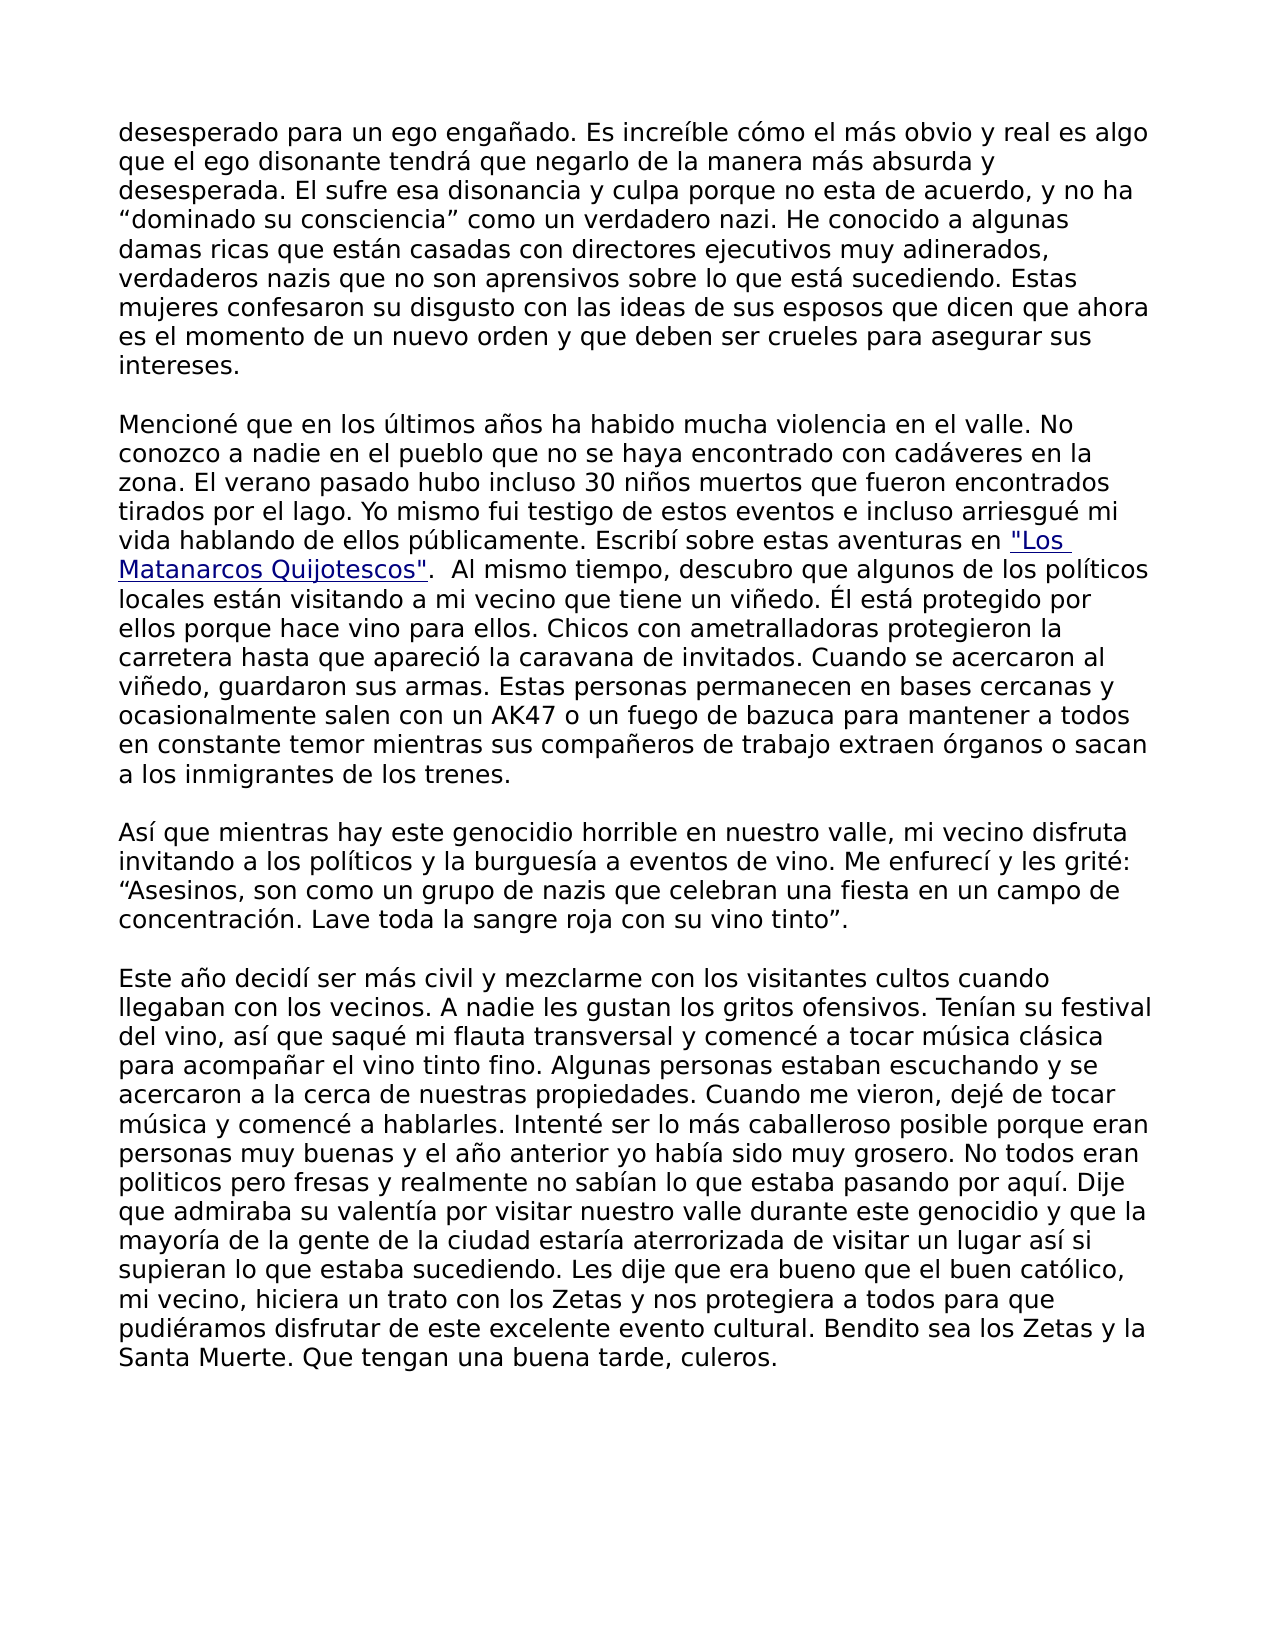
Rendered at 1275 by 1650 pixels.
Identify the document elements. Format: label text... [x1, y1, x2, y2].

text desesperado para un ego engañado. Es increíble cómo el más obvio y real es algo que el ego disonante tendrá que negarlo de la manera más absurda y desesperada. El sufre esa disonancia y culpa porque no esta de acuerdo, y no ha “dominado su consciencia” como un verdadero nazi. He conocido a algunas damas ricas que están casadas con directores ejecutivos muy adinerados, verdaderos nazis que no son aprensivos sobre lo que está sucediendo. Estas mujeres confesaron su disgusto con las ideas de sus esposos que dicen que ahora es el momento de un nuevo orden y que deben ser crueles para asegurar sus intereses. Mencioné que en los últimos años ha habido mucha violencia en el valle. No conozco a nadie en el pueblo que no se haya encontrado con cadáveres en la zona. El verano pasado hubo incluso 30 niños muertos que fueron encontrados tirados por el lago. Yo mismo fui testigo de estos eventos e incluso arriesgué mi vida hablando de ellos públicamente. Escribí sobre estas aventuras en "Los Matanarcos Quijotescos". Al mismo tiempo, descubro que algunos de los políticos locales están visitando a mi vecino que tiene un viñedo. Él está protegido por ellos porque hace vino para ellos. Chicos con ametralladoras protegieron la carretera hasta que apareció la caravana de invitados. Cuando se acercaron al viñedo, guardaron sus armas. Estas personas permanecen en bases cercanas y ocasionalmente salen con un AK47 o un fuego de bazuca para mantener a todos en constante temor mientras sus compañeros de trabajo extraen órganos o sacan a los inmigrantes de los trenes. Así que mientras hay este genocidio horrible en nuestro valle, mi vecino disfruta invitando a los políticos y la burguesía a eventos de vino. Me enfurecí y les grité: “Asesinos, son como un grupo de nazis que celebran una fiesta en un campo de concentración. Lave toda la sangre roja con su vino tinto”. Este año decidí ser más civil y mezclarme con los visitantes cultos cuando llegaban con los vecinos. A nadie les gustan los gritos ofensivos. Tenían su festival del vino, así que saqué mi flauta transversal y comencé a tocar música clásica para acompañar el vino tinto fino. Algunas personas estaban escuchando y se acercaron a la cerca de nuestras propiedades. Cuando me vieron, dejé de tocar música y comencé a hablarles. Intenté ser lo más caballeroso posible porque eran personas muy buenas y el año anterior yo había sido muy grosero. No todos eran politicos pero fresas y realmente no sabían lo que estaba pasando por aquí. Dije que admiraba su valentía por visitar nuestro valle durante este genocidio y que la mayoría de la gente de la ciudad estaría aterrorizada de visitar un lugar así si supieran lo que estaba sucediendo. Les dije que era bueno que el buen católico, mi vecino, hiciera un trato con los Zetas y nos protegiera a todos para que pudiéramos disfrutar de este excelente evento cultural. Bendito sea los Zetas y la Santa Muerte. Que tengan una buena tarde, culeros. [118, 118, 1157, 1518]
